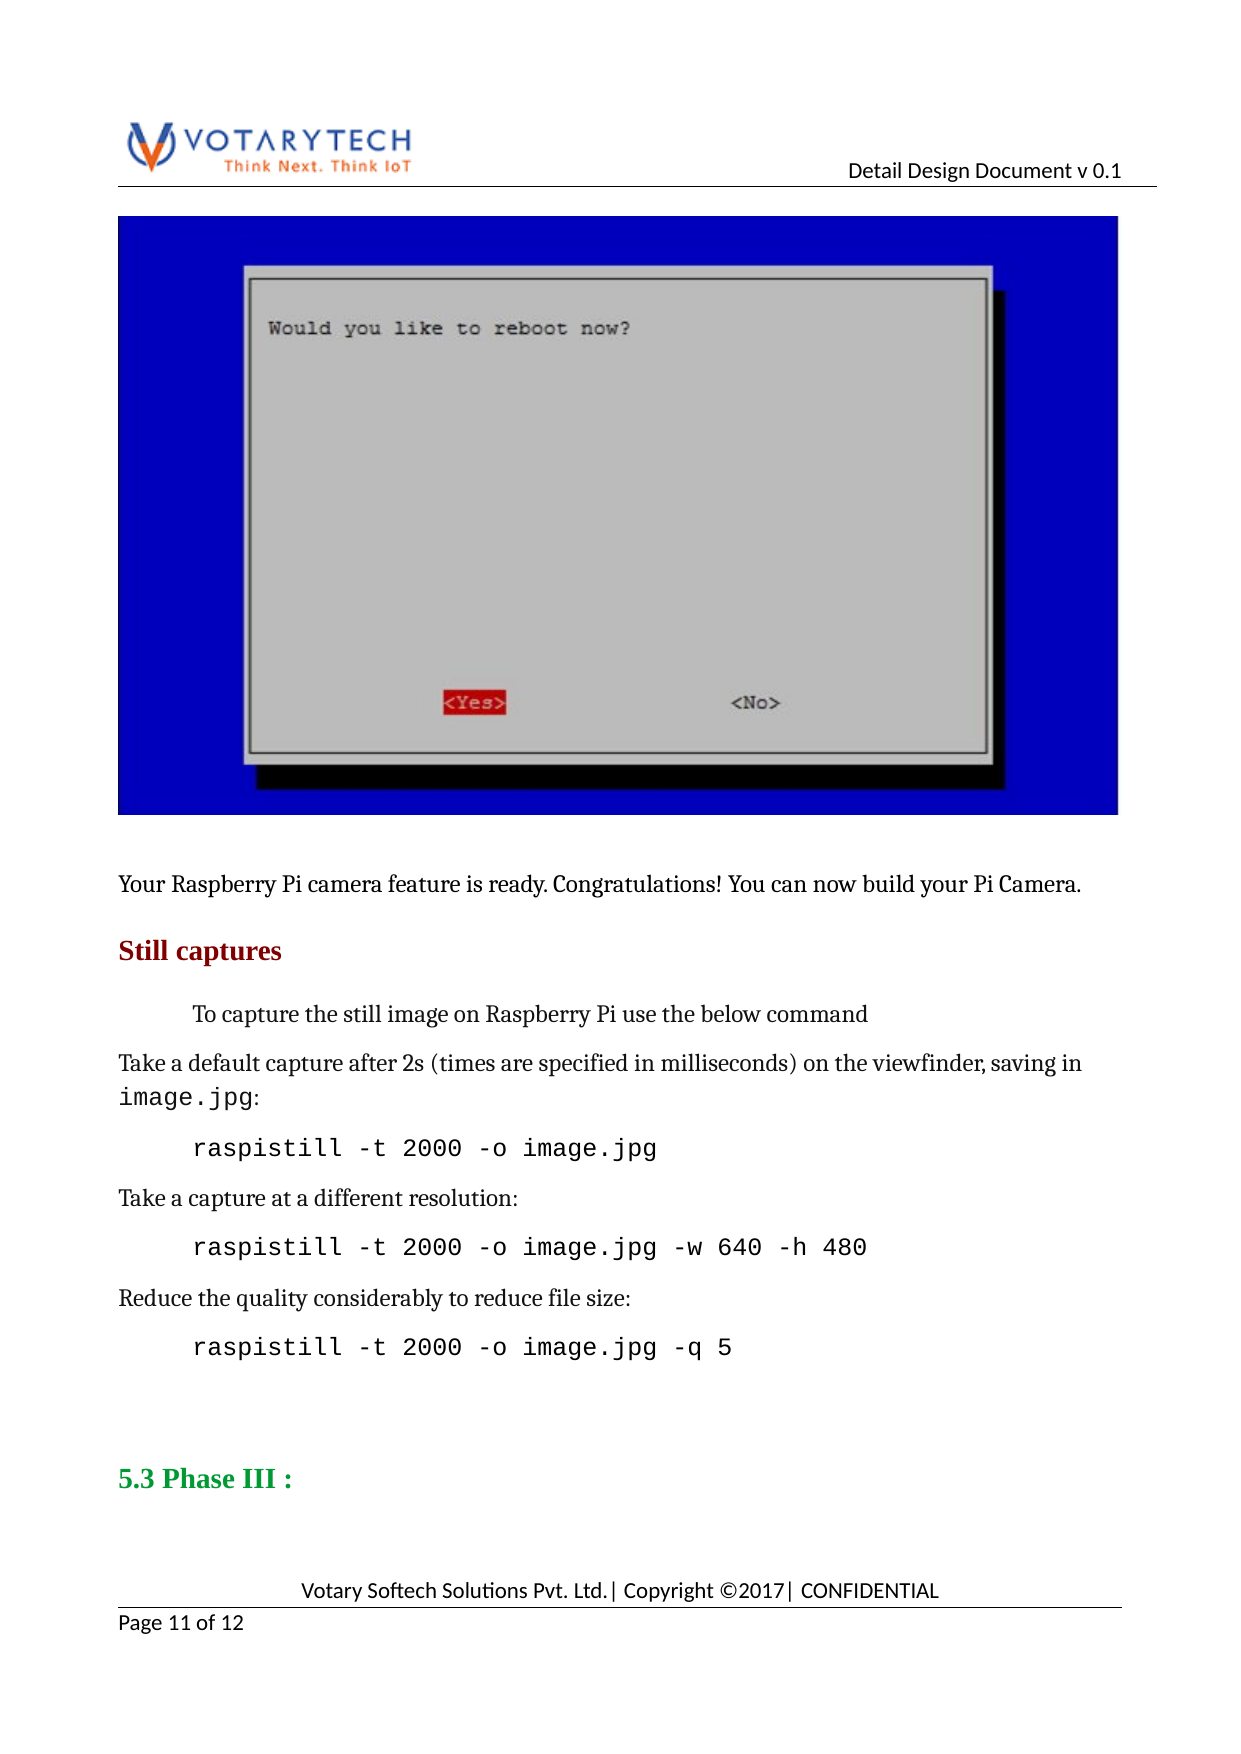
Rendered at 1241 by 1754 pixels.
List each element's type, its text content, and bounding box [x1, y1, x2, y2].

picture [118, 216, 1123, 815]
text Reduce the quality considerably to reduce file size: [118, 1284, 1122, 1312]
picture [118, 118, 419, 179]
text raspistill -t 2000 -o image.jpg -w 640 -h 480 [118, 1233, 1122, 1263]
text raspistill -t 2000 -o image.jpg -q 5 [118, 1333, 1122, 1363]
text raspistill -t 2000 -o image.jpg [118, 1134, 1122, 1164]
text Take a capture at a different resolution: [118, 1184, 1122, 1213]
text To capture the still image on Raspberry Pi use the below command [118, 999, 1122, 1028]
text 5.3 Phase III : [118, 1461, 1122, 1495]
text Take a default capture after 2s (times are specified in milliseconds) on the viewfinder, saving in image.jpg: [118, 1049, 1122, 1113]
subtitle Still captures [118, 933, 1122, 967]
text Your Raspberry Pi camera feature is ready. Congratulations! You can now build your Pi Camera. [118, 870, 1122, 898]
